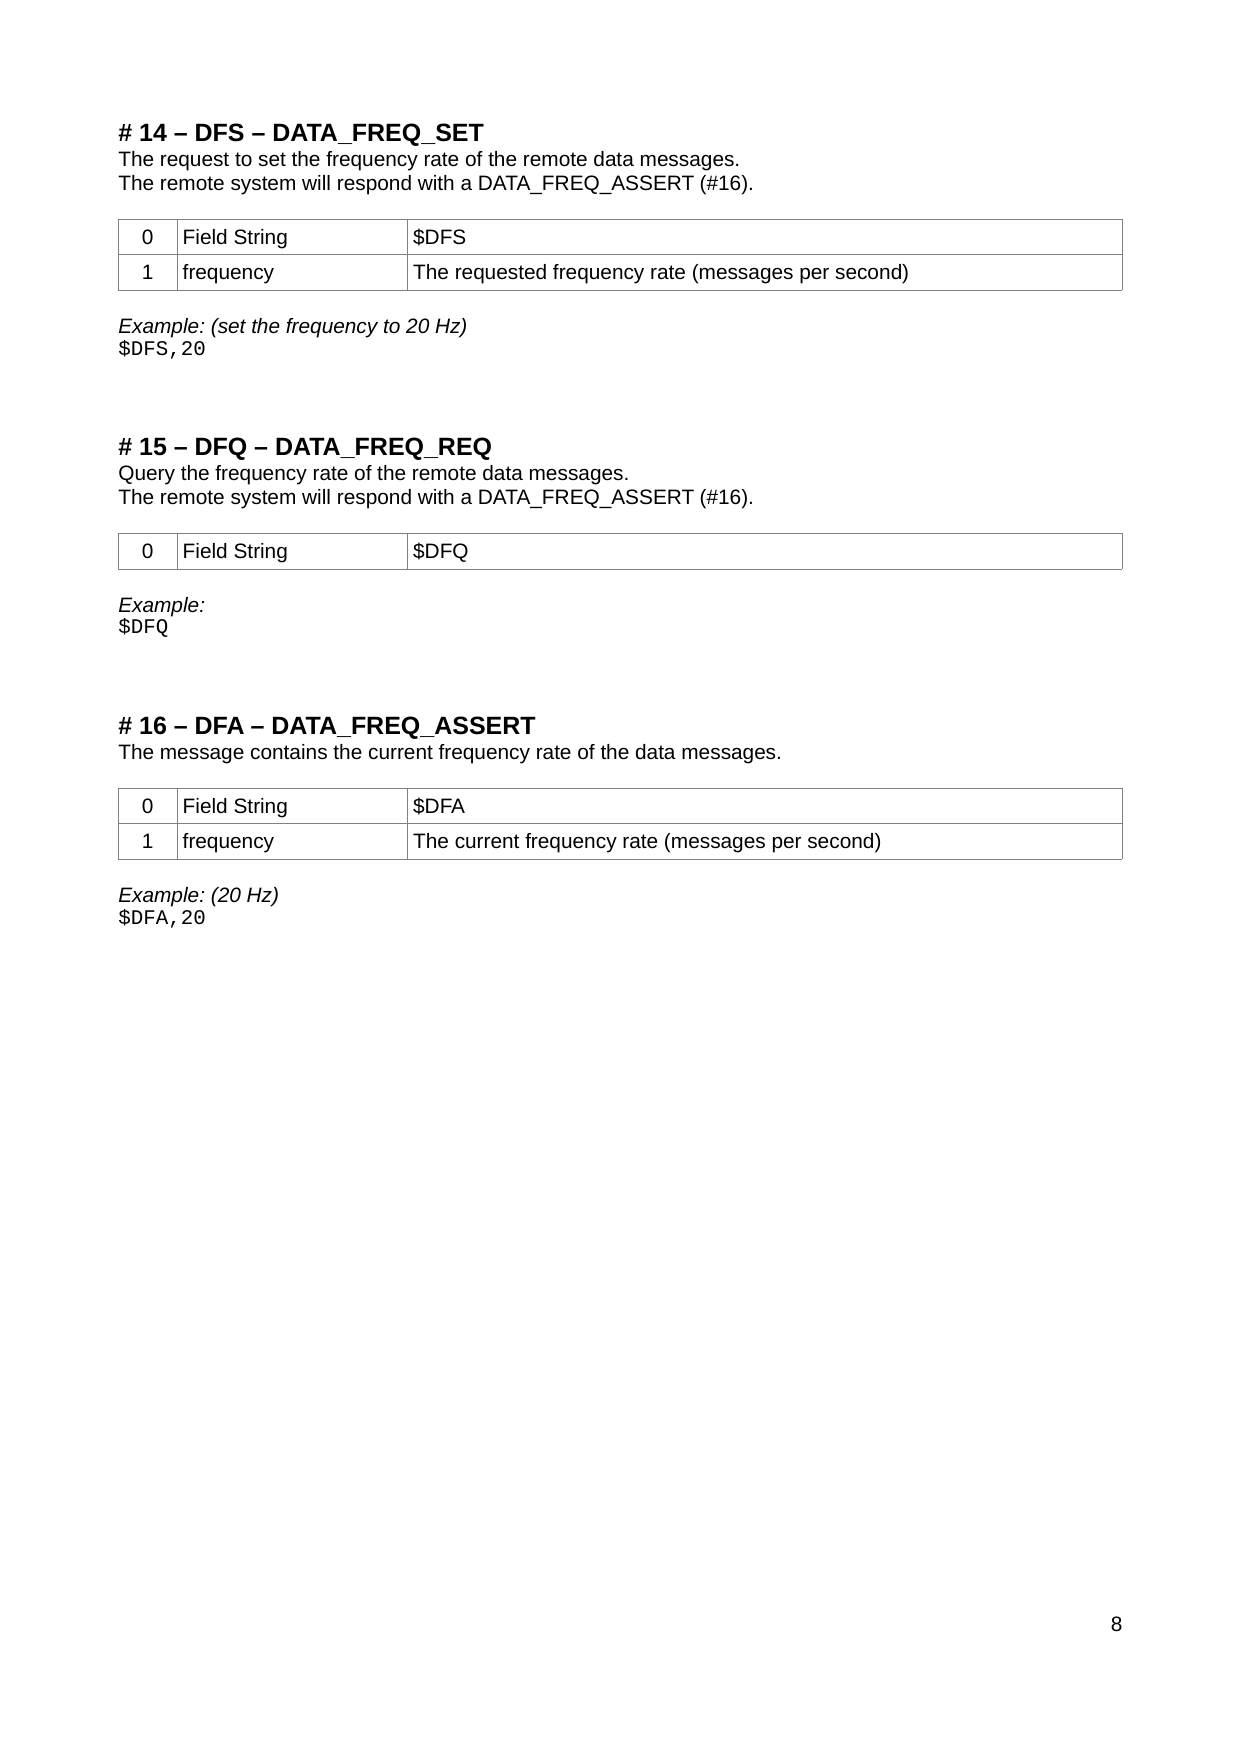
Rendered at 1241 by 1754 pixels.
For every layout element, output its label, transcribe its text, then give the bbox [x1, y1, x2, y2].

text # 14 – DFS – DATA_FREQ_SET [118, 118, 1122, 147]
table_header $DFQ [408, 534, 1122, 568]
table_cell 1 [119, 255, 177, 290]
text $DFS,20 [118, 338, 1122, 361]
table_header Field String [178, 220, 407, 254]
table_header $DFA [408, 789, 1122, 823]
text # 16 – DFA – DATA_FREQ_ASSERT [118, 711, 1122, 740]
text $DFQ [118, 617, 1122, 640]
text The remote system will respond with a DATA_FREQ_ASSERT (#16). [118, 485, 1122, 509]
table_cell The current frequency rate (messages per second) [408, 824, 1122, 859]
text The remote system will respond with a DATA_FREQ_ASSERT (#16). [118, 171, 1122, 195]
table_cell The requested frequency rate (messages per second) [408, 255, 1122, 290]
text The request to set the frequency rate of the remote data messages. [118, 147, 1122, 171]
table_cell frequency [178, 824, 407, 859]
text $DFA,20 [118, 907, 1122, 931]
text # 15 – DFQ – DATA_FREQ_REQ [118, 432, 1122, 461]
table_header 0 [119, 789, 177, 823]
text Example: (20 Hz) [118, 883, 1122, 907]
text Example: [118, 593, 1122, 617]
text Query the frequency rate of the remote data messages. [118, 461, 1122, 485]
text Example: (set the frequency to 20 Hz) [118, 314, 1122, 338]
table_header Field String [178, 789, 407, 823]
table_header Field String [178, 534, 407, 568]
table_header 0 [119, 534, 177, 568]
text The message contains the current frequency rate of the data messages. [118, 740, 1122, 764]
table_header $DFS [408, 220, 1122, 254]
table_header 0 [119, 220, 177, 254]
table_cell frequency [178, 255, 407, 290]
table_cell 1 [119, 824, 177, 859]
